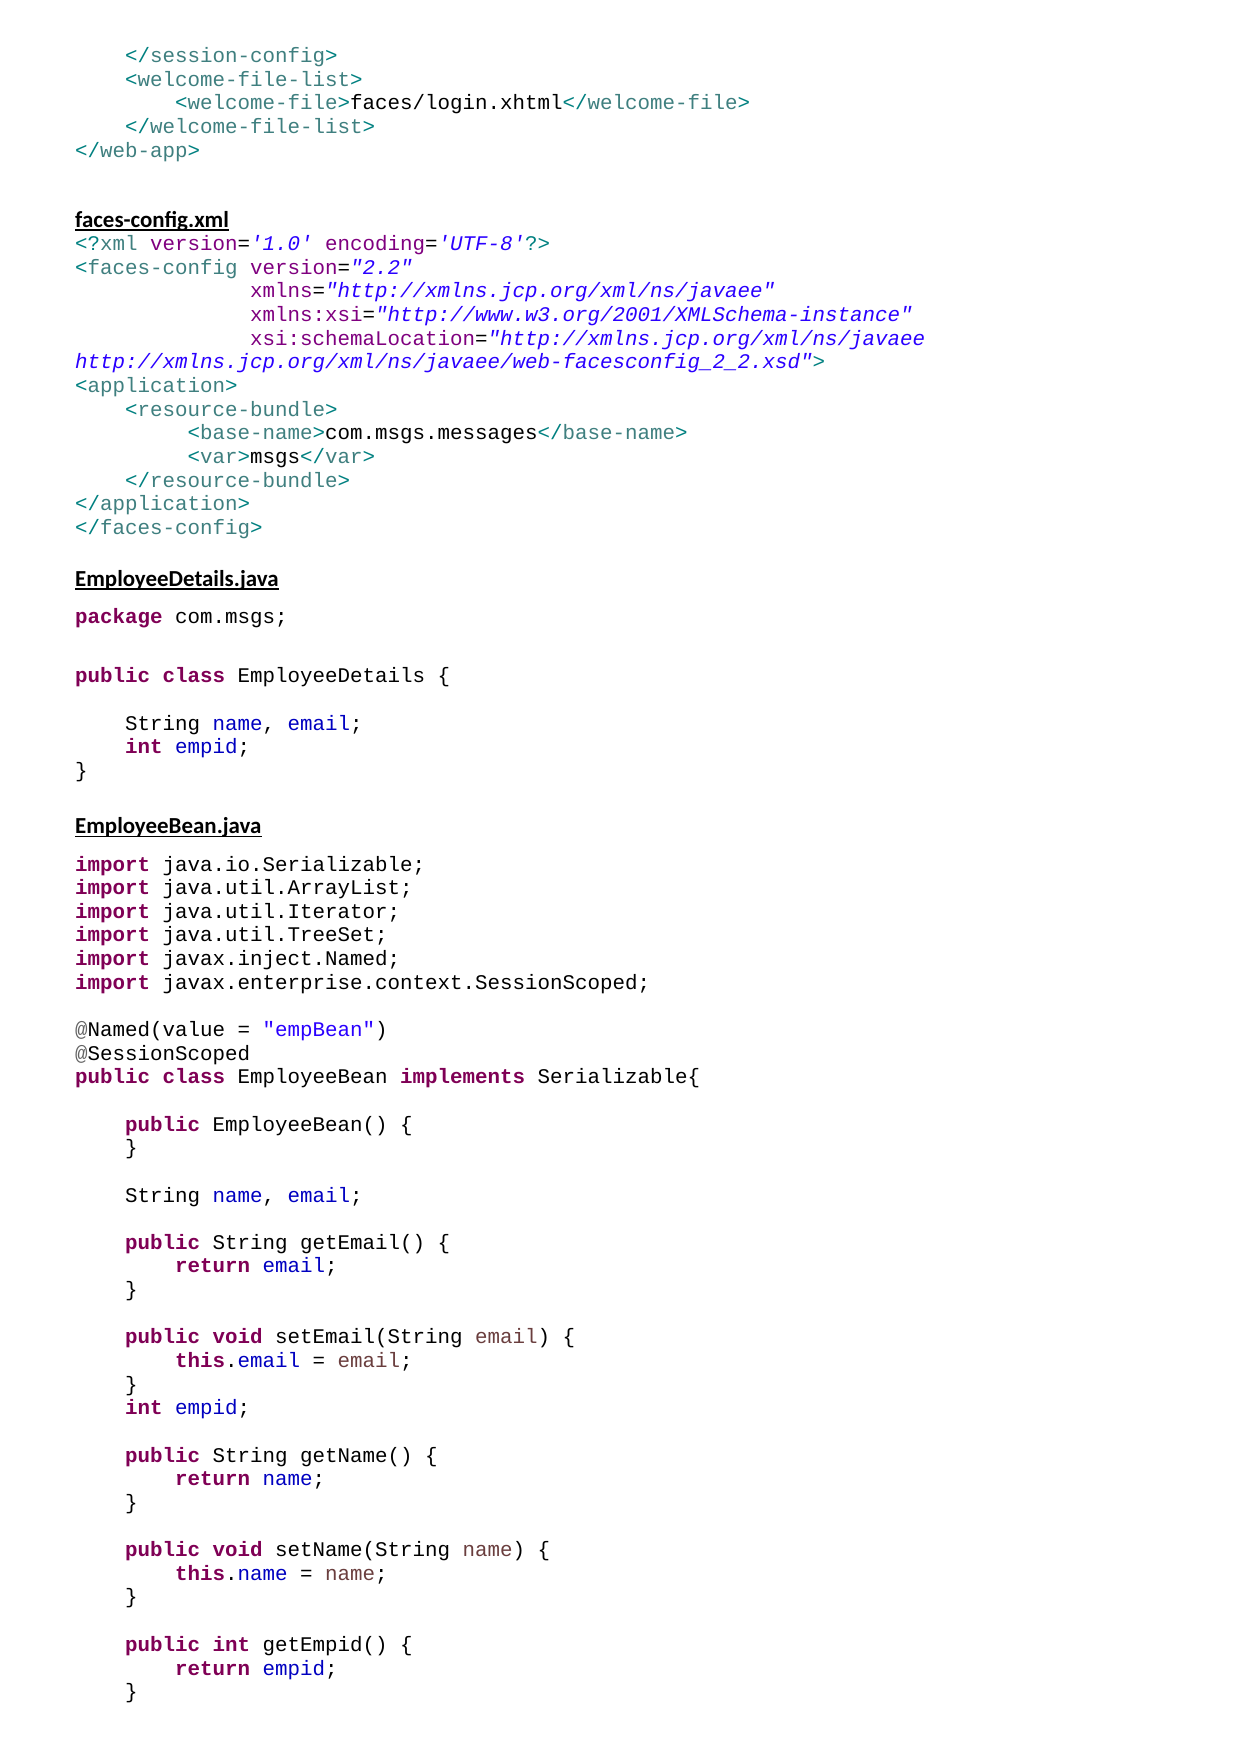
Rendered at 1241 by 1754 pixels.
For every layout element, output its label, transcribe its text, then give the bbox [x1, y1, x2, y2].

text public class EmployeeBean implements Serializable{ [75, 1066, 1195, 1090]
text @SessionScoped [75, 1043, 1195, 1066]
text <?xml version='1.0' encoding='UTF-8'?> [75, 233, 1195, 257]
text int empid; [75, 1397, 1195, 1421]
text </welcome-file-list> [75, 116, 1195, 139]
text import javax.inject.Named; [75, 948, 1195, 972]
text public void setName(String name) { [75, 1539, 1195, 1563]
text </session-config> [75, 45, 1195, 69]
text <var>msgs</var> [75, 446, 1195, 470]
text public EmployeeBean() { [75, 1114, 1195, 1137]
text import java.util.Iterator; [75, 901, 1195, 924]
text @Named(value = "empBean") [75, 1019, 1195, 1043]
text <welcome-file-list> [75, 69, 1195, 92]
text } [75, 1279, 1195, 1303]
text </web-app> [75, 139, 1195, 163]
text this.name = name; [75, 1563, 1195, 1587]
text String name, email; [75, 713, 1195, 736]
text xmlns="http://xmlns.jcp.org/xml/ns/javaee" [75, 281, 1195, 304]
text String name, email; [75, 1184, 1195, 1208]
text faces-config.xml [75, 205, 1195, 233]
text } [75, 1492, 1195, 1516]
text package com.msgs; [75, 606, 1195, 630]
text return name; [75, 1468, 1195, 1492]
text public void setEmail(String email) { [75, 1326, 1195, 1350]
text this.email = email; [75, 1350, 1195, 1374]
text int empid; [75, 736, 1195, 760]
text public int getEmpid() { [75, 1634, 1195, 1657]
text <faces-config version="2.2" [75, 257, 1195, 281]
text </resource-bundle> [75, 470, 1195, 493]
text <resource-bundle> [75, 399, 1195, 422]
text import java.util.ArrayList; [75, 877, 1195, 901]
text <welcome-file>faces/login.xhtml</welcome-file> [75, 92, 1195, 116]
text } [75, 1681, 1195, 1705]
text } [75, 1374, 1195, 1397]
text </faces-config> [75, 517, 1195, 541]
text EmployeeDetails.java [75, 564, 1195, 592]
text public String getName() { [75, 1445, 1195, 1468]
text import java.util.TreeSet; [75, 924, 1195, 948]
text <base-name>com.msgs.messages</base-name> [75, 422, 1195, 446]
text public class EmployeeDetails { [75, 665, 1195, 689]
text return empid; [75, 1657, 1195, 1681]
text } [75, 1587, 1195, 1610]
text } [75, 1137, 1195, 1161]
text } [75, 760, 1195, 783]
text import javax.enterprise.context.SessionScoped; [75, 972, 1195, 995]
text import java.io.Serializable; [75, 853, 1195, 877]
text return email; [75, 1256, 1195, 1279]
text xmlns:xsi="http://www.w3.org/2001/XMLSchema-instance" [75, 304, 1195, 328]
text public String getEmail() { [75, 1232, 1195, 1256]
text </application> [75, 493, 1195, 517]
text EmployeeBean.java [75, 812, 1195, 839]
text <application> [75, 375, 1195, 399]
text xsi:schemaLocation="http://xmlns.jcp.org/xml/ns/javaee http://xmlns.jcp.org/xml/ns/javaee/web-facesconfig_2_2.xsd"> [75, 328, 1195, 375]
